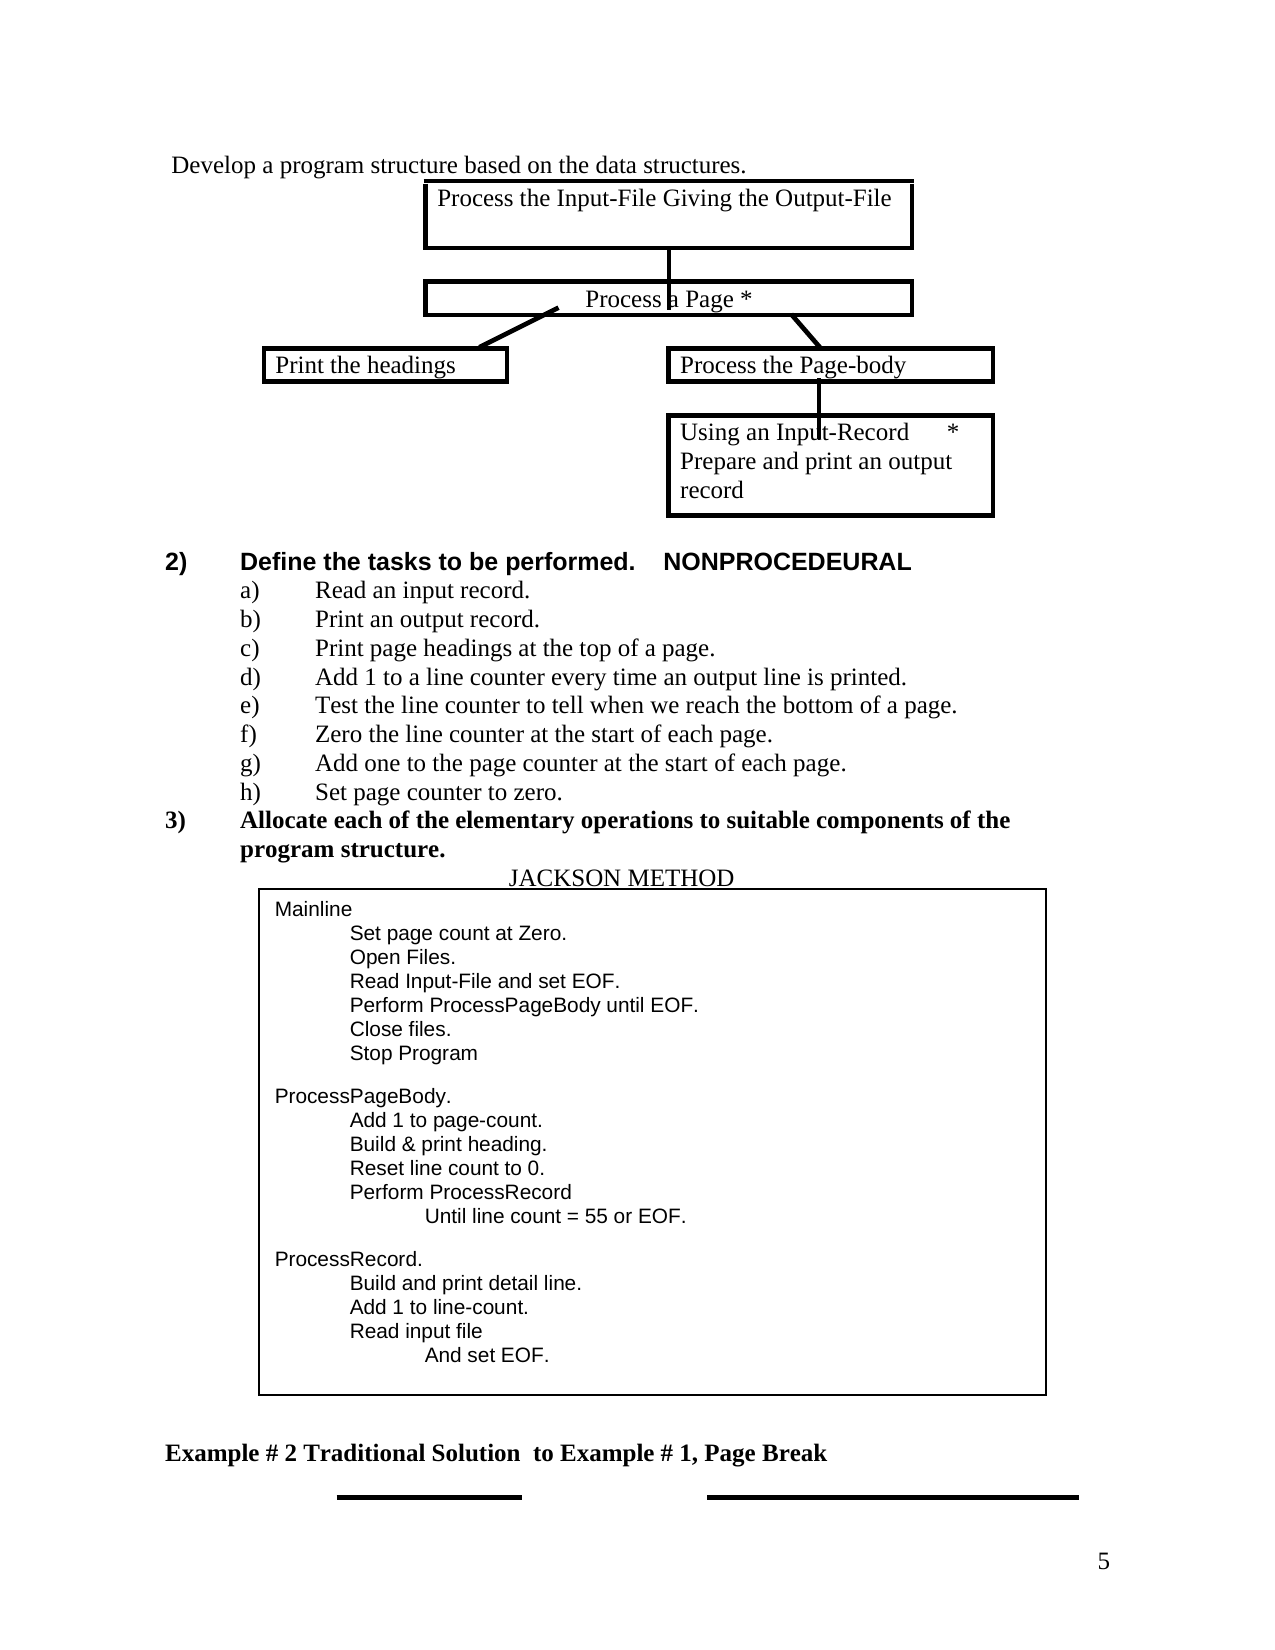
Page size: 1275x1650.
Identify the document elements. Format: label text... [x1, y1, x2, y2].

table_cell [426, 250, 507, 279]
table_cell [750, 250, 831, 279]
table_cell [831, 518, 912, 547]
list Print an output record. [240, 604, 1110, 633]
text Mainline [274, 897, 1030, 921]
text ProcessRecord. [274, 1247, 1030, 1271]
table_cell [798, 317, 831, 346]
table_cell Process a Page * [428, 284, 910, 312]
table_cell [426, 317, 507, 346]
table_cell [669, 384, 750, 413]
table_header [264, 179, 345, 212]
table_cell [912, 384, 993, 413]
text Add 1 to page-count. [274, 1108, 1030, 1132]
list Add one to the page counter at the start of each page. [240, 748, 1110, 777]
table_cell [264, 246, 345, 279]
table_cell [507, 513, 588, 547]
table_cell [264, 279, 345, 312]
table_cell [264, 446, 345, 480]
list Define the tasks to be performed. NONPROCEDEURAL [165, 547, 1110, 575]
table_cell [750, 518, 831, 547]
table_cell [831, 250, 912, 279]
list Print page headings at the top of a page. [240, 633, 1110, 662]
table_header [914, 179, 993, 212]
table_cell [588, 513, 669, 547]
table_cell [750, 384, 817, 413]
table_cell [426, 513, 507, 547]
table_cell [426, 384, 507, 413]
text Develop a program structure based on the data structures. [165, 150, 1110, 179]
table_header [615, 1467, 707, 1495]
table_cell [993, 246, 1074, 279]
text [260, 890, 1045, 1394]
list Test the line counter to tell when we reach the bottom of a page. [240, 690, 1110, 719]
table_cell [345, 480, 426, 513]
table_cell [912, 518, 993, 547]
table_cell [264, 513, 345, 547]
list Read an input record. [240, 575, 1110, 604]
subtitle Example # 2 Traditional Solution to Example # 1, Page Break [165, 1438, 1110, 1467]
table_cell [993, 212, 1074, 246]
text Build & print heading. [274, 1132, 1030, 1156]
table_cell [831, 384, 912, 413]
table_cell [669, 317, 750, 346]
text Add 1 to line-count. [274, 1295, 1030, 1319]
table_cell [588, 317, 669, 346]
table_cell [507, 317, 532, 330]
table_header Process the Input-File Giving the Output-File [428, 183, 912, 246]
table_cell [588, 250, 667, 279]
text JACKSON METHOD [165, 863, 1110, 892]
table_cell [995, 480, 1074, 513]
table_header [993, 179, 1074, 212]
table_header [151, 1467, 244, 1495]
table_cell [912, 313, 993, 346]
table_cell [264, 313, 345, 346]
table_cell [588, 346, 666, 379]
table_header [429, 1467, 522, 1495]
table_cell [264, 384, 345, 413]
table_cell [264, 413, 345, 446]
table_cell [345, 313, 426, 346]
table_cell [912, 246, 993, 279]
table_cell [507, 379, 588, 413]
table_cell [995, 346, 1074, 379]
table_header [345, 179, 426, 212]
table_cell [671, 250, 750, 279]
table_cell [345, 212, 423, 246]
table_cell [588, 480, 666, 513]
table_cell [264, 480, 345, 513]
table_cell [507, 446, 588, 480]
table_cell [426, 413, 507, 446]
table_cell [345, 384, 426, 413]
list Zero the line counter at the start of each page. [240, 719, 1110, 748]
table_header [707, 1467, 800, 1495]
table_cell [993, 379, 1074, 413]
text Build and print detail line. [274, 1271, 1030, 1295]
list Add 1 to a line counter every time an output line is printed. [240, 662, 1110, 690]
text Read Input-File and set EOF. [274, 969, 1030, 993]
text Set page count at Zero. [274, 921, 1030, 945]
table_cell [345, 279, 423, 312]
table_cell [507, 317, 588, 346]
table_cell [588, 413, 666, 446]
table_cell [588, 379, 669, 413]
table_header [337, 1467, 429, 1495]
text And set EOF. [274, 1343, 1030, 1367]
table_header [985, 1467, 1079, 1495]
table_cell [914, 212, 993, 246]
table_cell [831, 317, 912, 346]
table_cell [588, 446, 666, 480]
text ProcessPageBody. [274, 1084, 1030, 1108]
table_cell [993, 279, 1074, 312]
table_cell [995, 446, 1074, 480]
text Perform ProcessRecord [274, 1180, 1030, 1204]
text Read input file [274, 1319, 1030, 1343]
table_header [800, 1467, 893, 1495]
table_cell [914, 279, 993, 312]
table_cell [507, 480, 588, 513]
table_cell [669, 518, 750, 547]
text Close files. [274, 1017, 1030, 1041]
table_cell Process the Page-body [671, 351, 991, 379]
list Allocate each of the elementary operations to suitable components of the program structure. [165, 805, 1110, 863]
text Stop Program [274, 1041, 1030, 1065]
text Open Files. [274, 945, 1030, 969]
list Set page counter to zero. [240, 777, 1110, 805]
table_cell [507, 250, 588, 279]
table_cell [426, 480, 507, 513]
table_cell [345, 413, 426, 446]
table_cell [345, 246, 426, 279]
text Until line count = 55 or EOF. [349, 1204, 1030, 1228]
table_cell [993, 513, 1074, 547]
text Perform ProcessPageBody until EOF. [274, 993, 1030, 1017]
table_cell [345, 446, 426, 480]
table_cell [509, 346, 588, 379]
table_header [244, 1467, 337, 1495]
table_cell [490, 337, 507, 346]
table_cell [345, 513, 426, 547]
table_cell [426, 446, 507, 480]
text Reset line count to 0. [274, 1156, 1030, 1180]
table_cell [995, 413, 1074, 446]
table_header [522, 1467, 614, 1495]
table_cell [821, 384, 831, 413]
table_cell Using an Input-Record * Prepare and print an output record [671, 418, 991, 513]
table_cell [750, 317, 814, 346]
table_cell [993, 313, 1074, 346]
table_header [893, 1467, 985, 1495]
table_cell [507, 413, 588, 446]
table_cell [264, 212, 345, 246]
table_cell Print the headings [266, 351, 505, 379]
